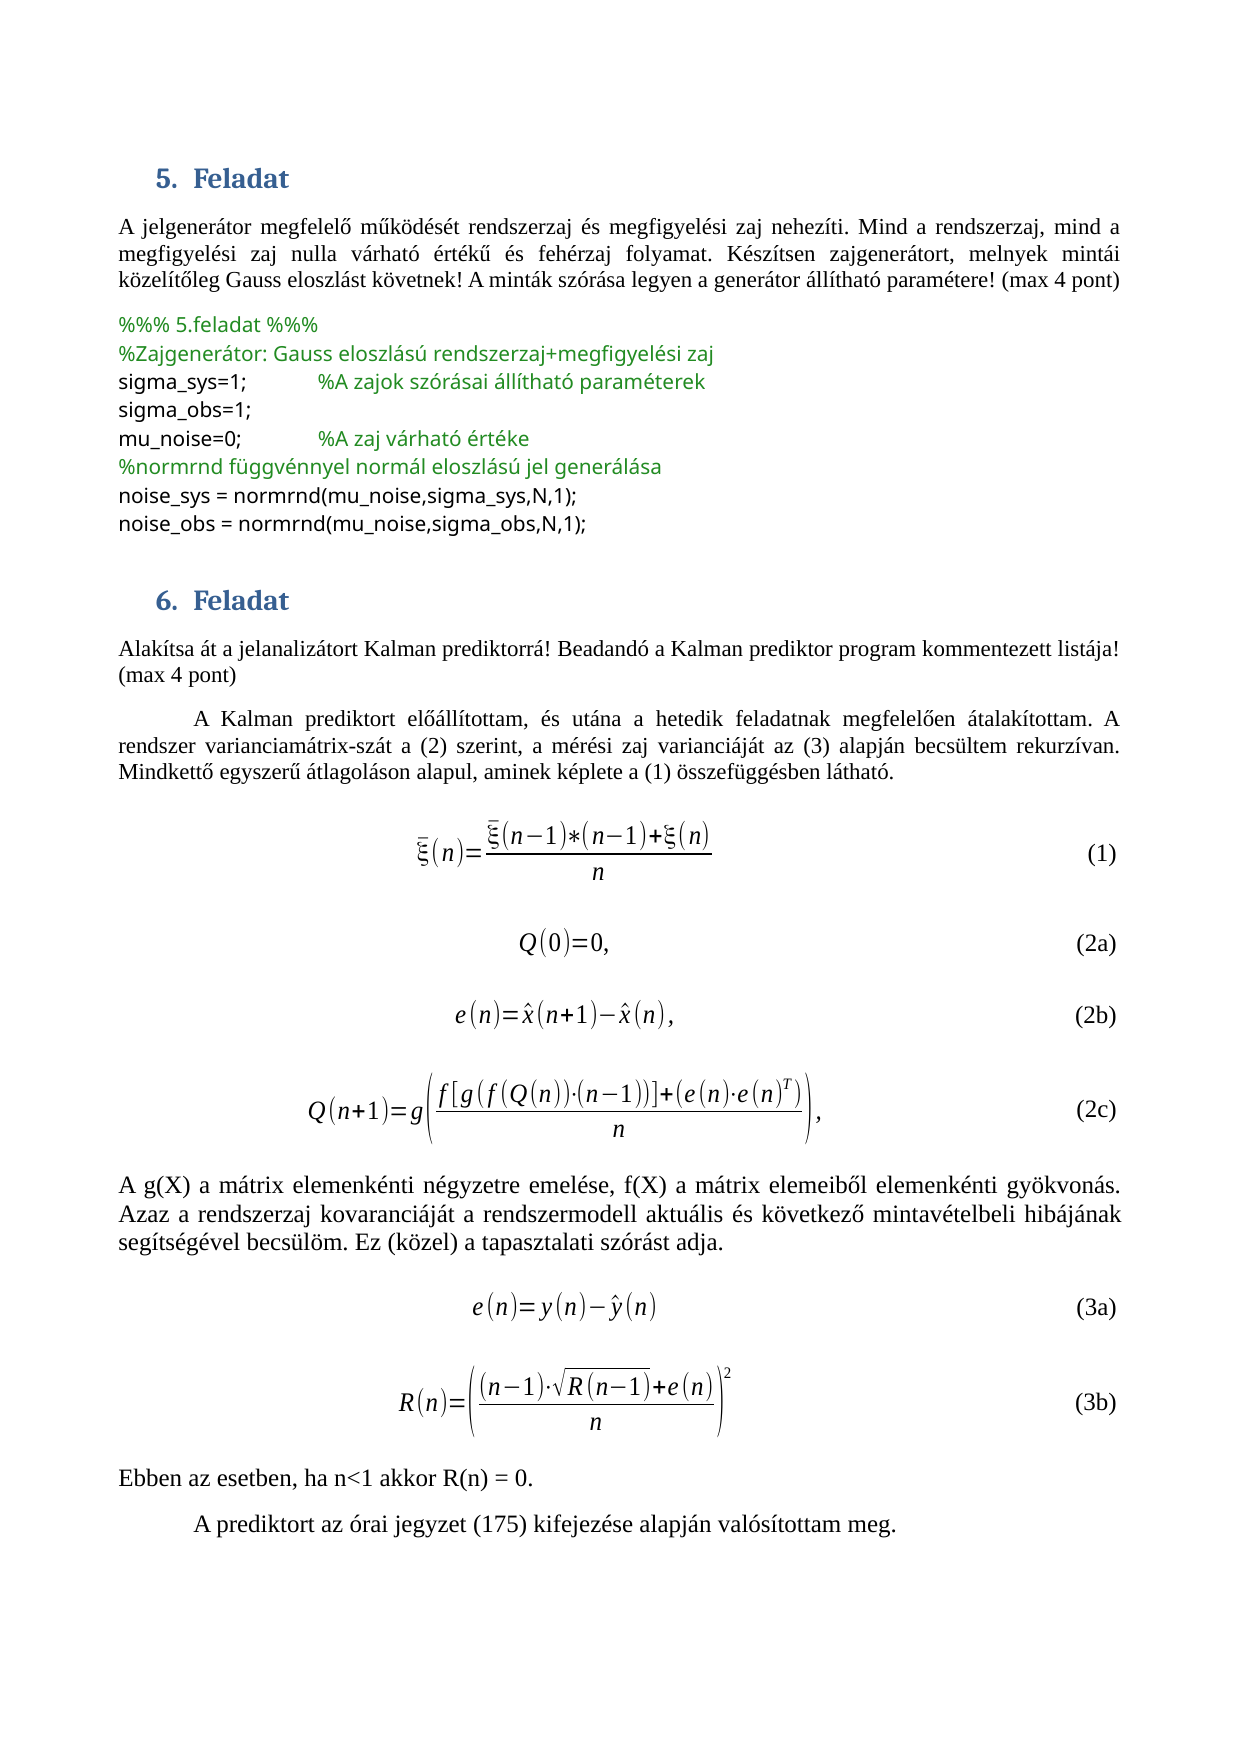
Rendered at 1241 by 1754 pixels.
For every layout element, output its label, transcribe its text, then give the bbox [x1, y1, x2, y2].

text Ebben az esetben, ha n<1 akkor R(n) = 0. [118, 1463, 1122, 1492]
text sigma_sys=1; %A zajok szórásai állítható paraméterek [118, 367, 1122, 396]
table_header [118, 813, 1010, 891]
table_header (3b) [1010, 1357, 1122, 1445]
subtitle Feladat [156, 162, 1122, 196]
table_header (2c) [1010, 1065, 1122, 1152]
table_header [118, 920, 1010, 964]
table_header (2a) [1010, 920, 1122, 964]
text A prediktort az órai jegyzet (175) kifejezése alapján valósítottam meg. [118, 1509, 1122, 1538]
table_header [118, 1357, 1010, 1445]
table_header (1) [1010, 813, 1122, 891]
table_header (2b) [1010, 993, 1122, 1036]
text noise_sys = normrnd(mu_noise,sigma_sys,N,1); [118, 481, 1122, 509]
table_header [118, 1065, 1010, 1152]
table_header (3a) [1010, 1285, 1122, 1328]
text %normrnd függvénnyel normál eloszlású jel generálása [118, 452, 1122, 481]
text mu_noise=0; %A zaj várható értéke [118, 424, 1122, 452]
text A g(X) a mátrix elemenkénti négyzetre emelése, f(X) a mátrix elemeiből elemenkénti gyökvonás. Azaz a rendszerzaj kovaranciáját a rendszermodell aktuális és következő mintavételbeli hibájának segítségével becsülöm. Ez (közel) a tapasztalati szórást adja. [118, 1170, 1122, 1256]
subtitle A Kalman prediktort előállítottam, és utána a hetedik feladatnak megfelelően átalakítottam. A rendszer varianciamátrix-szát a (2) szerint, a mérési zaj varianciáját az (3) alapján becsültem rekurzívan. Mindkettő egyszerű átlagoláson alapul, aminek képlete a (1) összefüggésben látható. [118, 706, 1122, 784]
table_header [118, 993, 1010, 1036]
table_header [118, 1285, 1010, 1328]
subtitle A jelgenerátor megfelelő működését rendszerzaj és megfigyelési zaj nehezíti. Mind a rendszerzaj, mind a megfigyelési zaj nulla várható értékű és fehérzaj folyamat. Készítsen zajgenerátort, melnyek mintái közelítőleg Gauss eloszlást követnek! A minták szórása legyen a generátor állítható paramétere! (max 4 pont) [118, 213, 1122, 292]
text sigma_obs=1; [118, 396, 1122, 424]
text %Zajgenerátor: Gauss eloszlású rendszerzaj+megfigyelési zaj [118, 339, 1122, 367]
subtitle Feladat [156, 584, 1122, 617]
subtitle Alakítsa át a jelanalizátort Kalman prediktorrá! Beadandó a Kalman prediktor program kommentezett listája! (max 4 pont) [118, 635, 1122, 688]
subtitle %%% 5.feladat %%% [118, 310, 1122, 339]
text noise_obs = normrnd(mu_noise,sigma_obs,N,1); [118, 509, 1122, 538]
